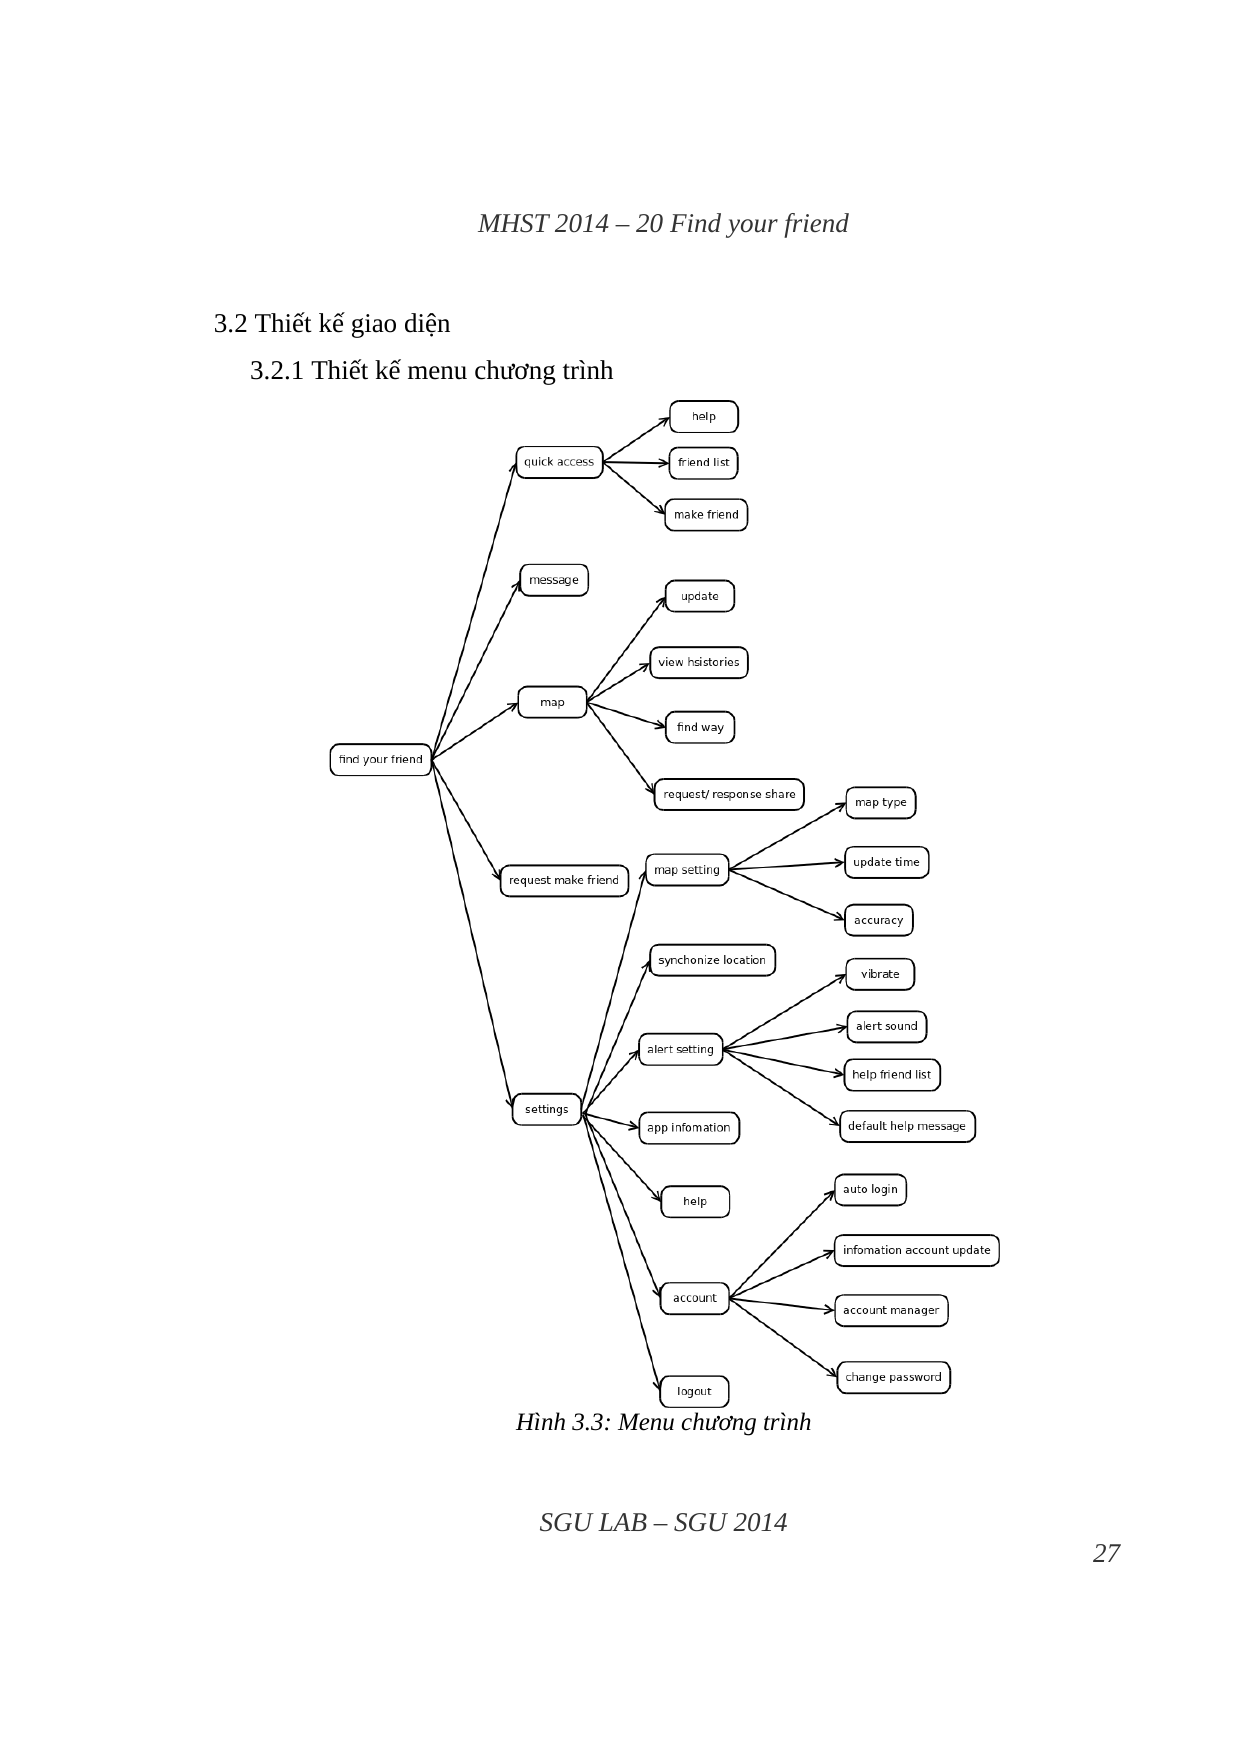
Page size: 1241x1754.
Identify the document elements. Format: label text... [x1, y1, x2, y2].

subtitle Thiết kế giao diện [207, 307, 1122, 339]
picture [329, 400, 1000, 1408]
text Hình 3.3: Menu chương trình [270, 413, 1059, 1436]
subtitle Thiết kế menu chương trình [243, 354, 1122, 385]
